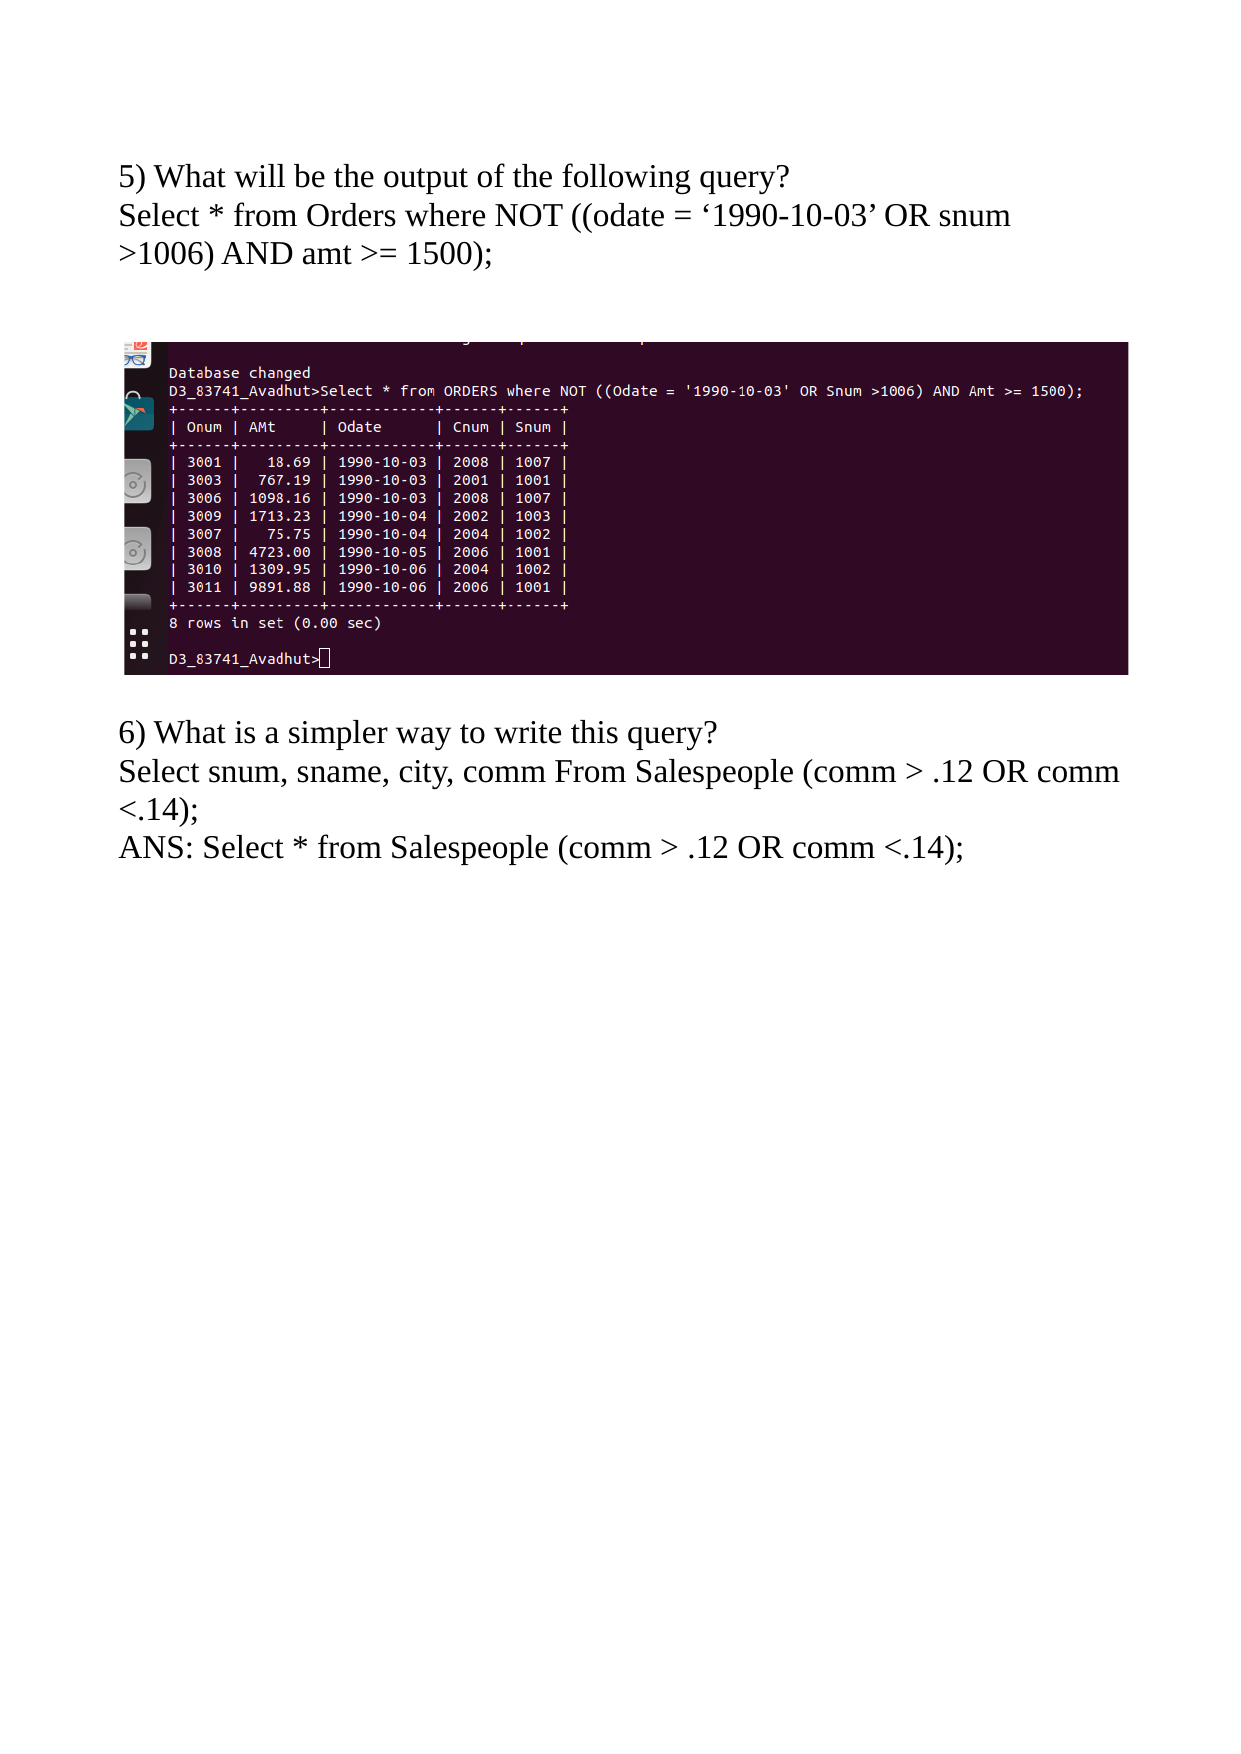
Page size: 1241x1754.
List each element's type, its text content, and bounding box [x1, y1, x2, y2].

text Select * from Orders where NOT ((odate = ‘1990-10-03’ OR snum [118, 195, 1122, 233]
text 6) What is a simpler way to write this query? [118, 713, 1122, 751]
text >1006) AND amt >= 1500); [118, 233, 1122, 271]
text ANS: Select * from Salespeople (comm > .12 OR comm <.14); [118, 828, 1122, 866]
picture [124, 342, 1129, 675]
text 5) What will be the output of the following query? [118, 156, 1122, 195]
text Select snum, sname, city, comm From Salespeople (comm > .12 OR comm <.14); [118, 751, 1122, 828]
